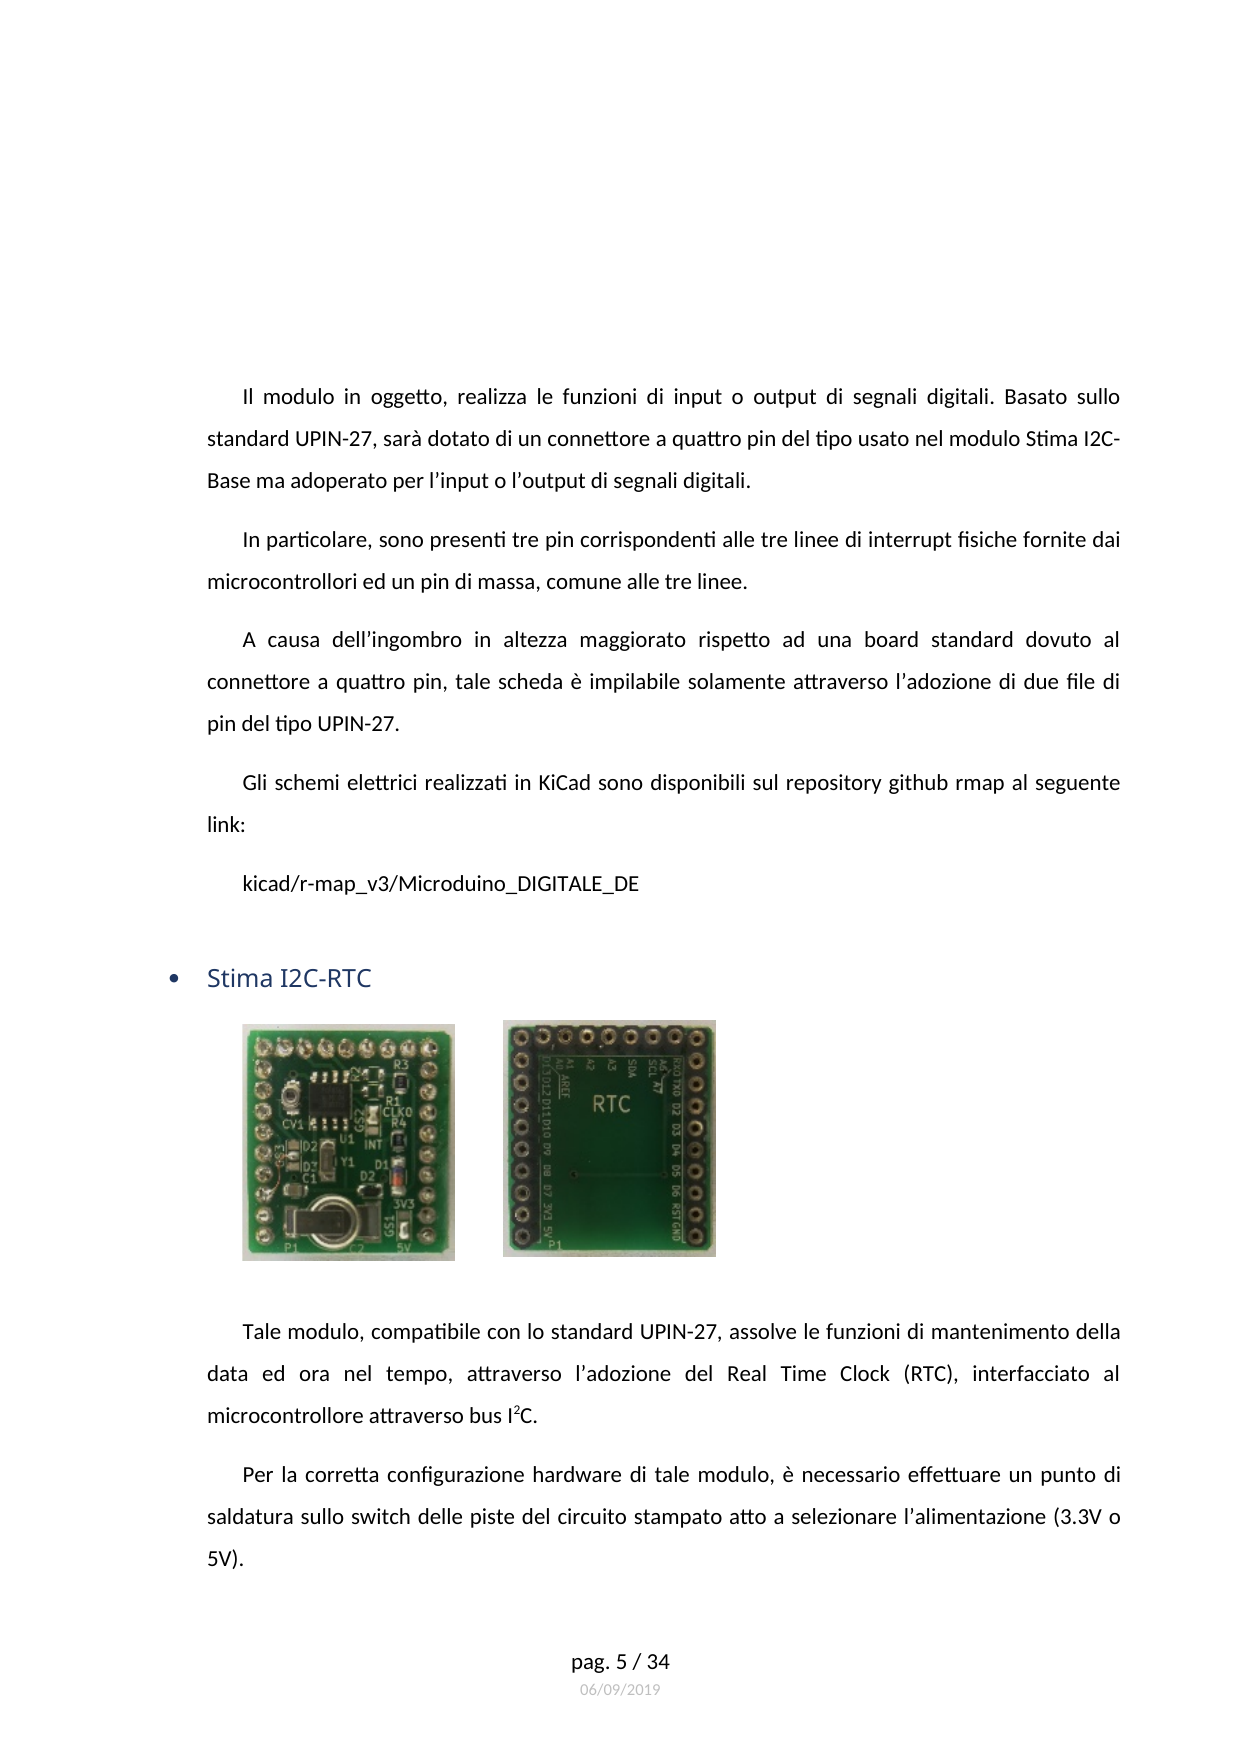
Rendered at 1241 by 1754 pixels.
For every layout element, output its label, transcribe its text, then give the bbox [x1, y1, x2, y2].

text A causa dell’ingombro in altezza maggiorato rispetto ad una board standard dovuto al connettore a quattro pin, tale scheda è impilabile solamente attraverso l’adozione di due file di pin del tipo UPIN-27. [207, 625, 1122, 737]
text Il modulo in oggetto, realizza le funzioni di input o output di segnali digitali. Basato sullo standard UPIN-27, sarà dotato di un connettore a quattro pin del tipo usato nel modulo Stima I2C-Base ma adoperato per l’input o l’output di segnali digitali. [207, 382, 1122, 494]
text In particolare, sono presenti tre pin corrispondenti alle tre linee di interrupt fisiche fornite dai microcontrollori ed un pin di massa, comune alle tre linee. [207, 525, 1122, 595]
text kicad/r-map_v3/Microduino_DIGITALE_DE [207, 869, 1122, 897]
text Gli schemi elettrici realizzati in KiCad sono disponibili sul repository github rmap al seguente link: [207, 768, 1122, 838]
subtitle Stima I2C-RTC [169, 961, 1122, 995]
text Per la corretta configurazione hardware di tale modulo, è necessario effettuare un punto di saldatura sullo switch delle piste del circuito stampato atto a selezionare l’alimentazione (3.3V o 5V). [207, 1460, 1122, 1572]
picture [242, 1024, 455, 1261]
text Tale modulo, compatibile con lo standard UPIN-27, assolve le funzioni di mantenimento della data ed ora nel tempo, attraverso l’adozione del Real Time Clock (RTC), interfacciato al microcontrollore attraverso bus I2C. [207, 1317, 1122, 1429]
picture [503, 1020, 716, 1257]
